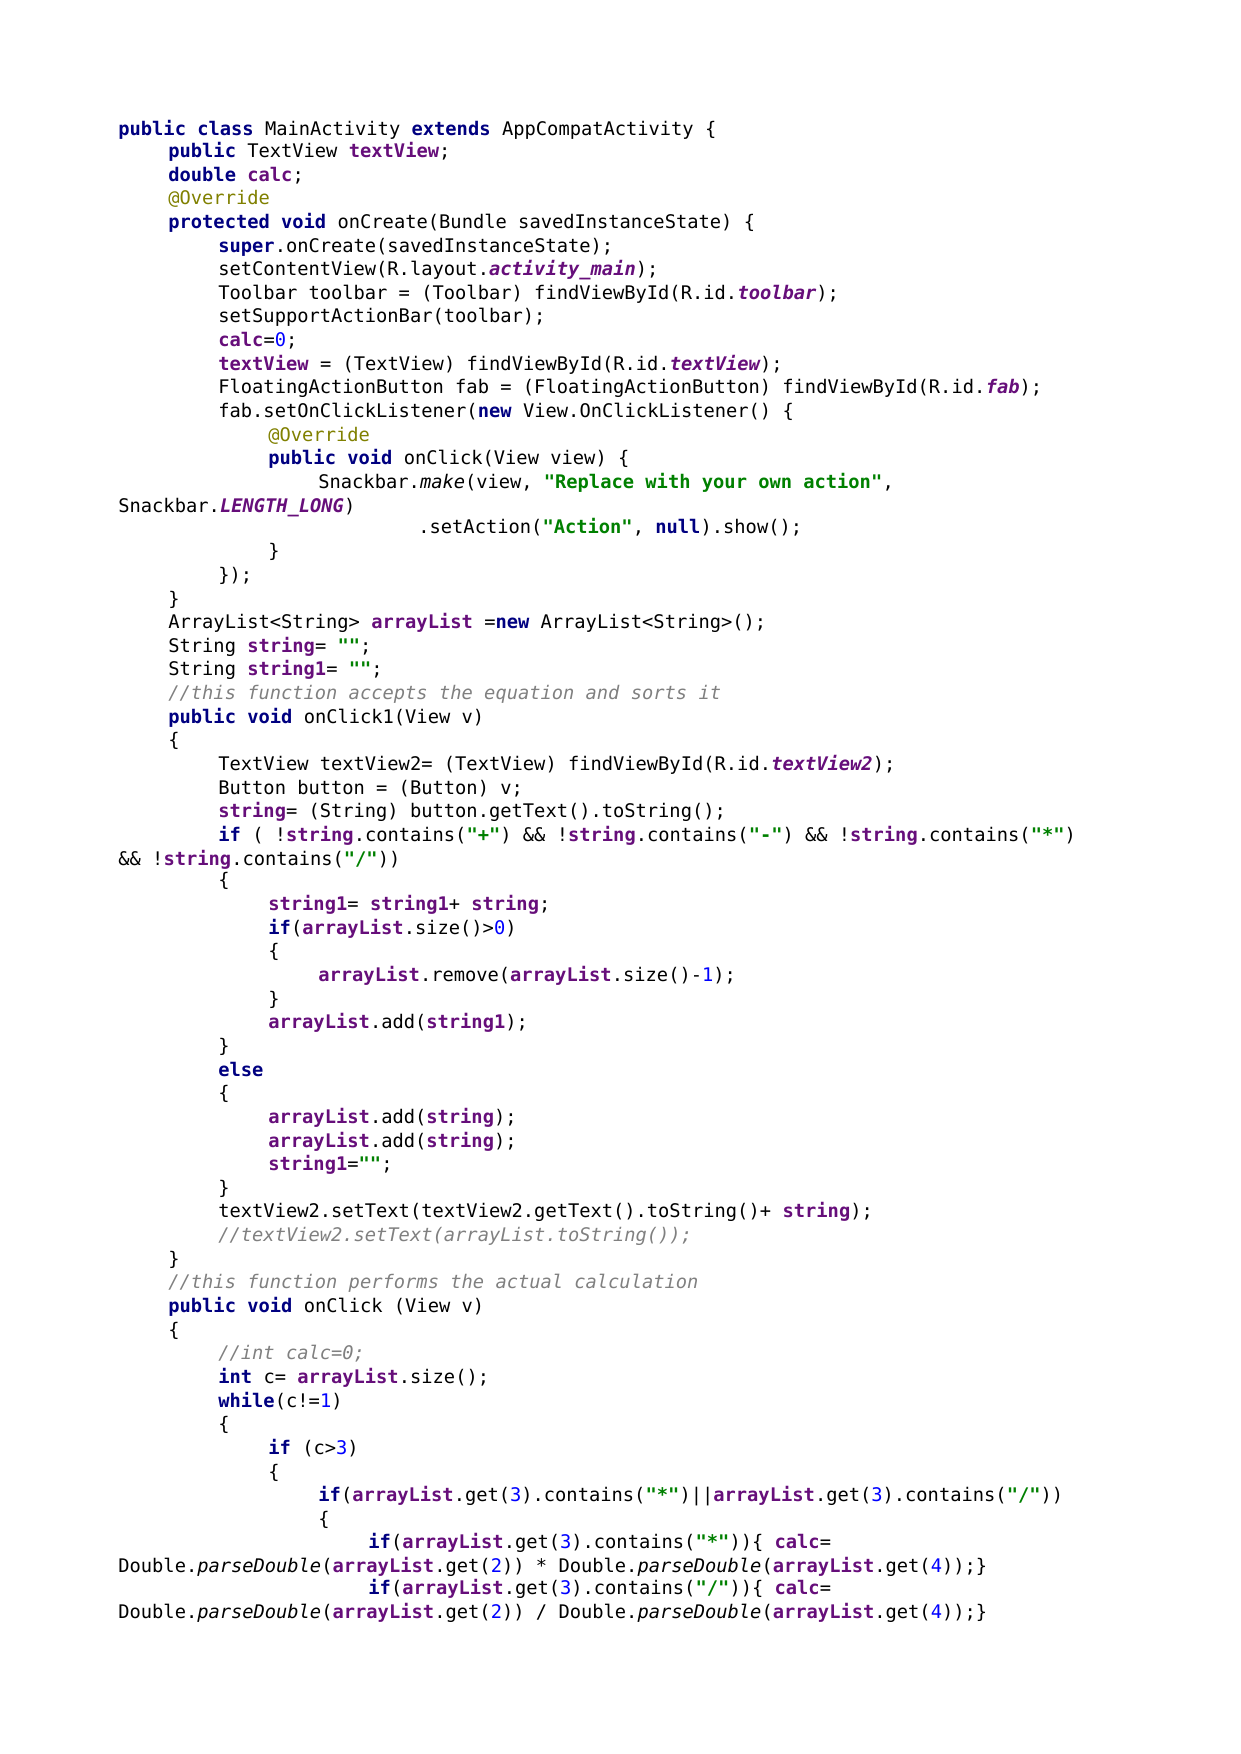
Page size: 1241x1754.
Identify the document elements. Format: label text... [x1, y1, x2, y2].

text //int calc=0; [118, 1342, 1122, 1366]
text textView2.setText(textView2.getText().toString()+ string); [118, 1201, 1122, 1224]
text textView = (TextView) findViewById(R.id.textView); [118, 353, 1122, 376]
text { [118, 729, 1122, 753]
text @Override [118, 424, 1122, 447]
text public class MainActivity extends AppCompatActivity { [118, 118, 1122, 140]
text public void onClick (View v) [118, 1295, 1122, 1319]
text if(arrayList.get(3).contains("/")){ calc= Double.parseDouble(arrayList.get(2)) / Double.parseDouble(arrayList.get(4));} [118, 1577, 1122, 1623]
text String string1= ""; [118, 658, 1122, 682]
text if(arrayList.size()>0) [118, 917, 1122, 940]
text protected void onCreate(Bundle savedInstanceState) { [118, 211, 1122, 234]
text { [118, 940, 1122, 964]
text string= (String) button.getText().toString(); [118, 800, 1122, 824]
text { [118, 1461, 1122, 1484]
text }); [118, 564, 1122, 587]
text arrayList.add(string); [118, 1129, 1122, 1153]
text else [118, 1059, 1122, 1082]
text fab.setOnClickListener(new View.OnClickListener() { [118, 400, 1122, 424]
text FloatingActionButton fab = (FloatingActionButton) findViewById(R.id.fab); [118, 376, 1122, 400]
text TextView textView2= (TextView) findViewById(R.id.textView2); [118, 753, 1122, 777]
text calc=0; [118, 329, 1122, 353]
text setContentView(R.layout.activity_main); [118, 258, 1122, 282]
text } [118, 1035, 1122, 1059]
text public void onClick1(View v) [118, 706, 1122, 729]
text } [118, 1248, 1122, 1271]
text Snackbar.make(view, "Replace with your own action", Snackbar.LENGTH_LONG) [118, 471, 1122, 517]
text { [118, 1413, 1122, 1437]
text double calc; [118, 164, 1122, 187]
text } [118, 540, 1122, 564]
text public TextView textView; [118, 140, 1122, 164]
text arrayList.remove(arrayList.size()-1); [118, 964, 1122, 988]
text if ( !string.contains("+") && !string.contains("-") && !string.contains("*") && !string.contains("/")) [118, 824, 1122, 869]
text { [118, 1319, 1122, 1342]
text arrayList.add(string); [118, 1106, 1122, 1129]
text setSupportActionBar(toolbar); [118, 306, 1122, 329]
text //this function performs the actual calculation [118, 1271, 1122, 1295]
text .setAction("Action", null).show(); [118, 517, 1122, 540]
text while(c!=1) [118, 1390, 1122, 1413]
text { [118, 1508, 1122, 1532]
text } [118, 1177, 1122, 1201]
text //this function accepts the equation and sorts it [118, 682, 1122, 706]
text } [118, 587, 1122, 611]
text ArrayList<String> arrayList =new ArrayList<String>(); [118, 611, 1122, 635]
text if (c>3) [118, 1437, 1122, 1461]
text Toolbar toolbar = (Toolbar) findViewById(R.id.toolbar); [118, 282, 1122, 306]
text @Override [118, 187, 1122, 211]
text } [118, 988, 1122, 1011]
text string1= string1+ string; [118, 893, 1122, 917]
text Button button = (Button) v; [118, 777, 1122, 800]
text arrayList.add(string1); [118, 1011, 1122, 1035]
text { [118, 1082, 1122, 1106]
text public void onClick(View view) { [118, 447, 1122, 471]
text if(arrayList.get(3).contains("*")){ calc= Double.parseDouble(arrayList.get(2)) * Double.parseDouble(arrayList.get(4));} [118, 1532, 1122, 1577]
text { [118, 869, 1122, 893]
text if(arrayList.get(3).contains("*")||arrayList.get(3).contains("/")) [118, 1484, 1122, 1508]
text super.onCreate(savedInstanceState); [118, 234, 1122, 258]
text string1=""; [118, 1153, 1122, 1177]
text int c= arrayList.size(); [118, 1366, 1122, 1390]
text //textView2.setText(arrayList.toString()); [118, 1224, 1122, 1248]
text String string= ""; [118, 635, 1122, 658]
